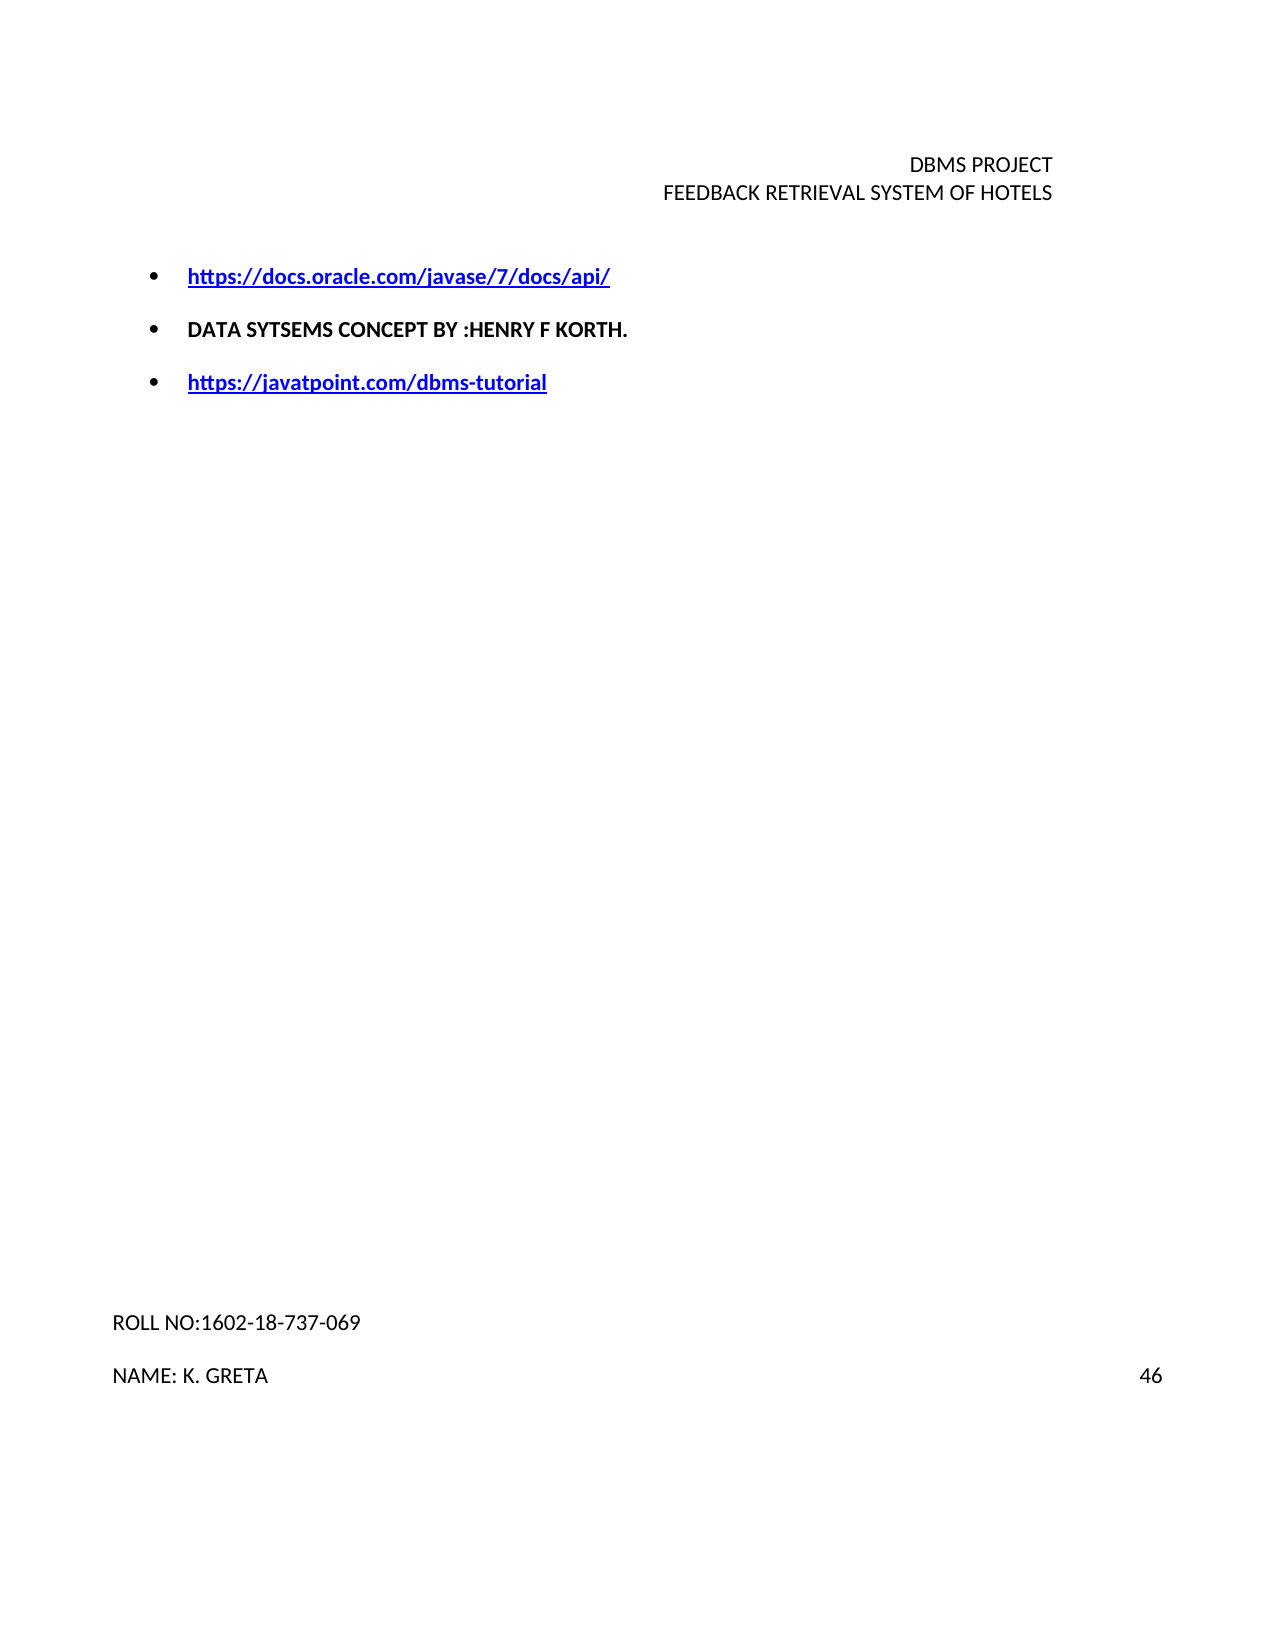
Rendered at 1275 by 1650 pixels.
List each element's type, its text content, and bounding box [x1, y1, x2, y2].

list https://javatpoint.com/dbms-tutorial [150, 368, 1162, 396]
list DATA SYTSEMS CONCEPT BY :HENRY F KORTH. [150, 315, 1162, 343]
list https://docs.oracle.com/javase/7/docs/api/ [150, 262, 1162, 290]
